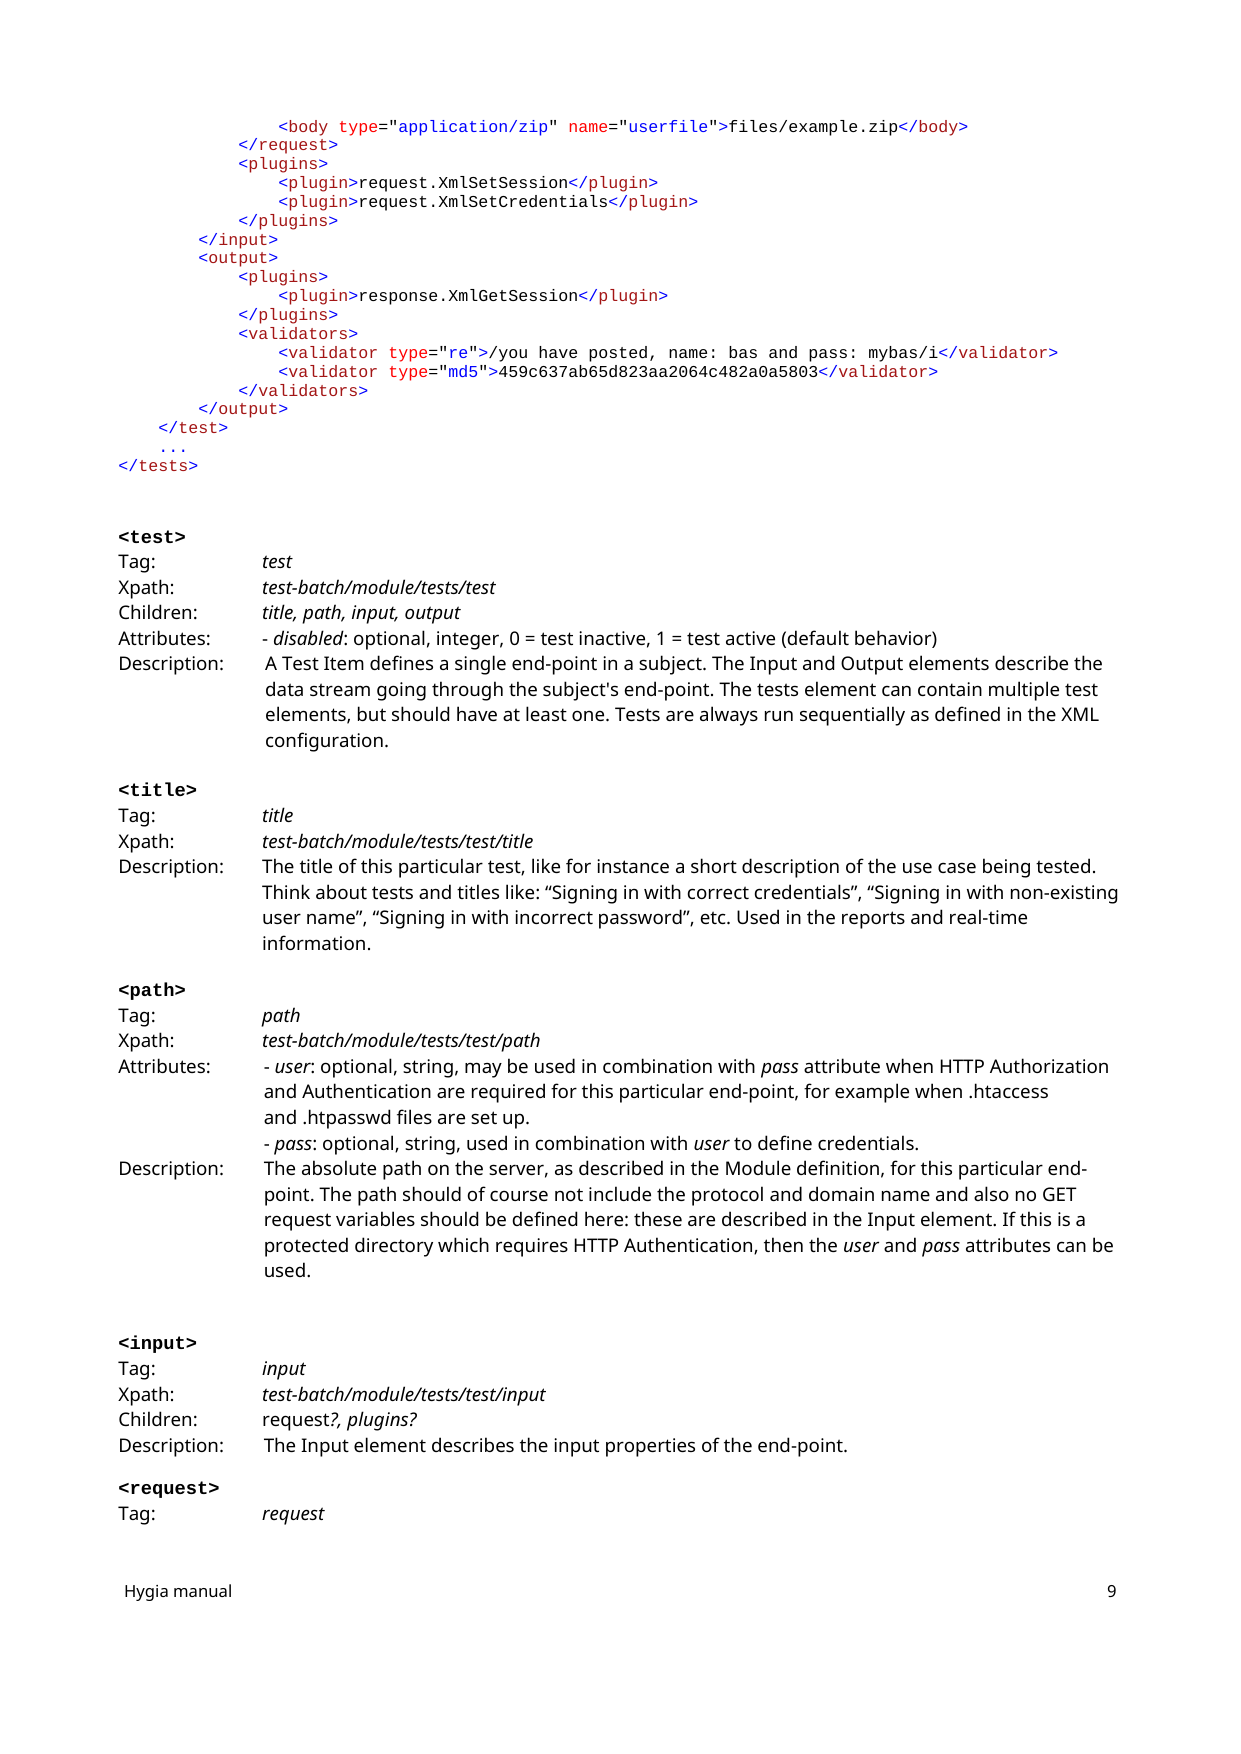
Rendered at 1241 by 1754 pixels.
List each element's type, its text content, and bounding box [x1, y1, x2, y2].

text <title> [118, 781, 1122, 802]
text Xpath: test-batch/module/tests/test/path [118, 1028, 1122, 1053]
text Xpath: test-batch/module/tests/test/input [118, 1381, 1122, 1406]
text <path> [118, 981, 1122, 1002]
text </validators> [118, 382, 1122, 401]
text Children: title, path, input, output [118, 600, 1122, 625]
text <validator type="re">/you have posted, name: bas and pass: mybas/i</validator> [118, 344, 1122, 363]
text <output> [118, 250, 1122, 269]
text Tag: title [118, 802, 1122, 828]
text Children: request?, plugins? [118, 1406, 1122, 1432]
text - pass: optional, string, used in combination with user to define credentials. [118, 1130, 1122, 1155]
text <input> [118, 1334, 1122, 1355]
text </output> [118, 401, 1122, 420]
text Description: The title of this particular test, like for instance a short description of the use case being tested. Think about tests and titles like: “Signing in with correct credentials”, “Signing in with non-existing user name”, “Signing in with incorrect password”, etc. Used in the reports and real-time information. [118, 853, 1122, 956]
text Description: The absolute path on the server, as described in the Module definition, for this particular end-point. The path should of course not include the protocol and domain name and also no GET request variables should be defined here: these are described in the Input element. If this is a protected directory which requires HTTP Authentication, then the user and pass attributes can be used. [118, 1155, 1122, 1283]
text ... [118, 439, 1122, 457]
text <test> [118, 527, 1122, 549]
text Tag: request [118, 1500, 1122, 1525]
text <plugins> [118, 156, 1122, 175]
text Xpath: test-batch/module/tests/test [118, 574, 1122, 600]
text </plugins> [118, 212, 1122, 231]
text Attributes: - disabled: optional, integer, 0 = test inactive, 1 = test active (default behavior) [118, 625, 1122, 651]
text Tag: test [118, 549, 1122, 574]
text <body type="application/zip" name="userfile">files/example.zip</body> [118, 118, 1122, 137]
text </request> [118, 137, 1122, 156]
text </tests> [118, 457, 1122, 476]
text </test> [118, 420, 1122, 439]
text Attributes: - user: optional, string, may be used in combination with pass attribute when HTTP Authorization and Authentication are required for this particular end-point, for example when .htaccess and .htpasswd files are set up. [118, 1053, 1122, 1130]
text <plugin>response.XmlGetSession</plugin> [118, 288, 1122, 307]
text <validator type="md5">459c637ab65d823aa2064c482a0a5803</validator> [118, 363, 1122, 382]
text <request> [118, 1479, 1122, 1500]
text </plugins> [118, 307, 1122, 326]
text Description: The Input element describes the input properties of the end-point. [118, 1432, 1122, 1457]
text Xpath: test-batch/module/tests/test/title [118, 828, 1122, 853]
text Tag: path [118, 1002, 1122, 1028]
text <plugins> [118, 269, 1122, 288]
text Tag: input [118, 1355, 1122, 1381]
text <plugin>request.XmlSetCredentials</plugin> [118, 193, 1122, 212]
text <plugin>request.XmlSetSession</plugin> [118, 175, 1122, 193]
text Description: A Test Item defines a single end-point in a subject. The Input and Output elements describe the data stream going through the subject's end-point. The tests element can contain multiple test elements, but should have at least one. Tests are always run sequentially as defined in the XML configuration. [118, 651, 1122, 753]
text <validators> [118, 326, 1122, 344]
text </input> [118, 231, 1122, 250]
